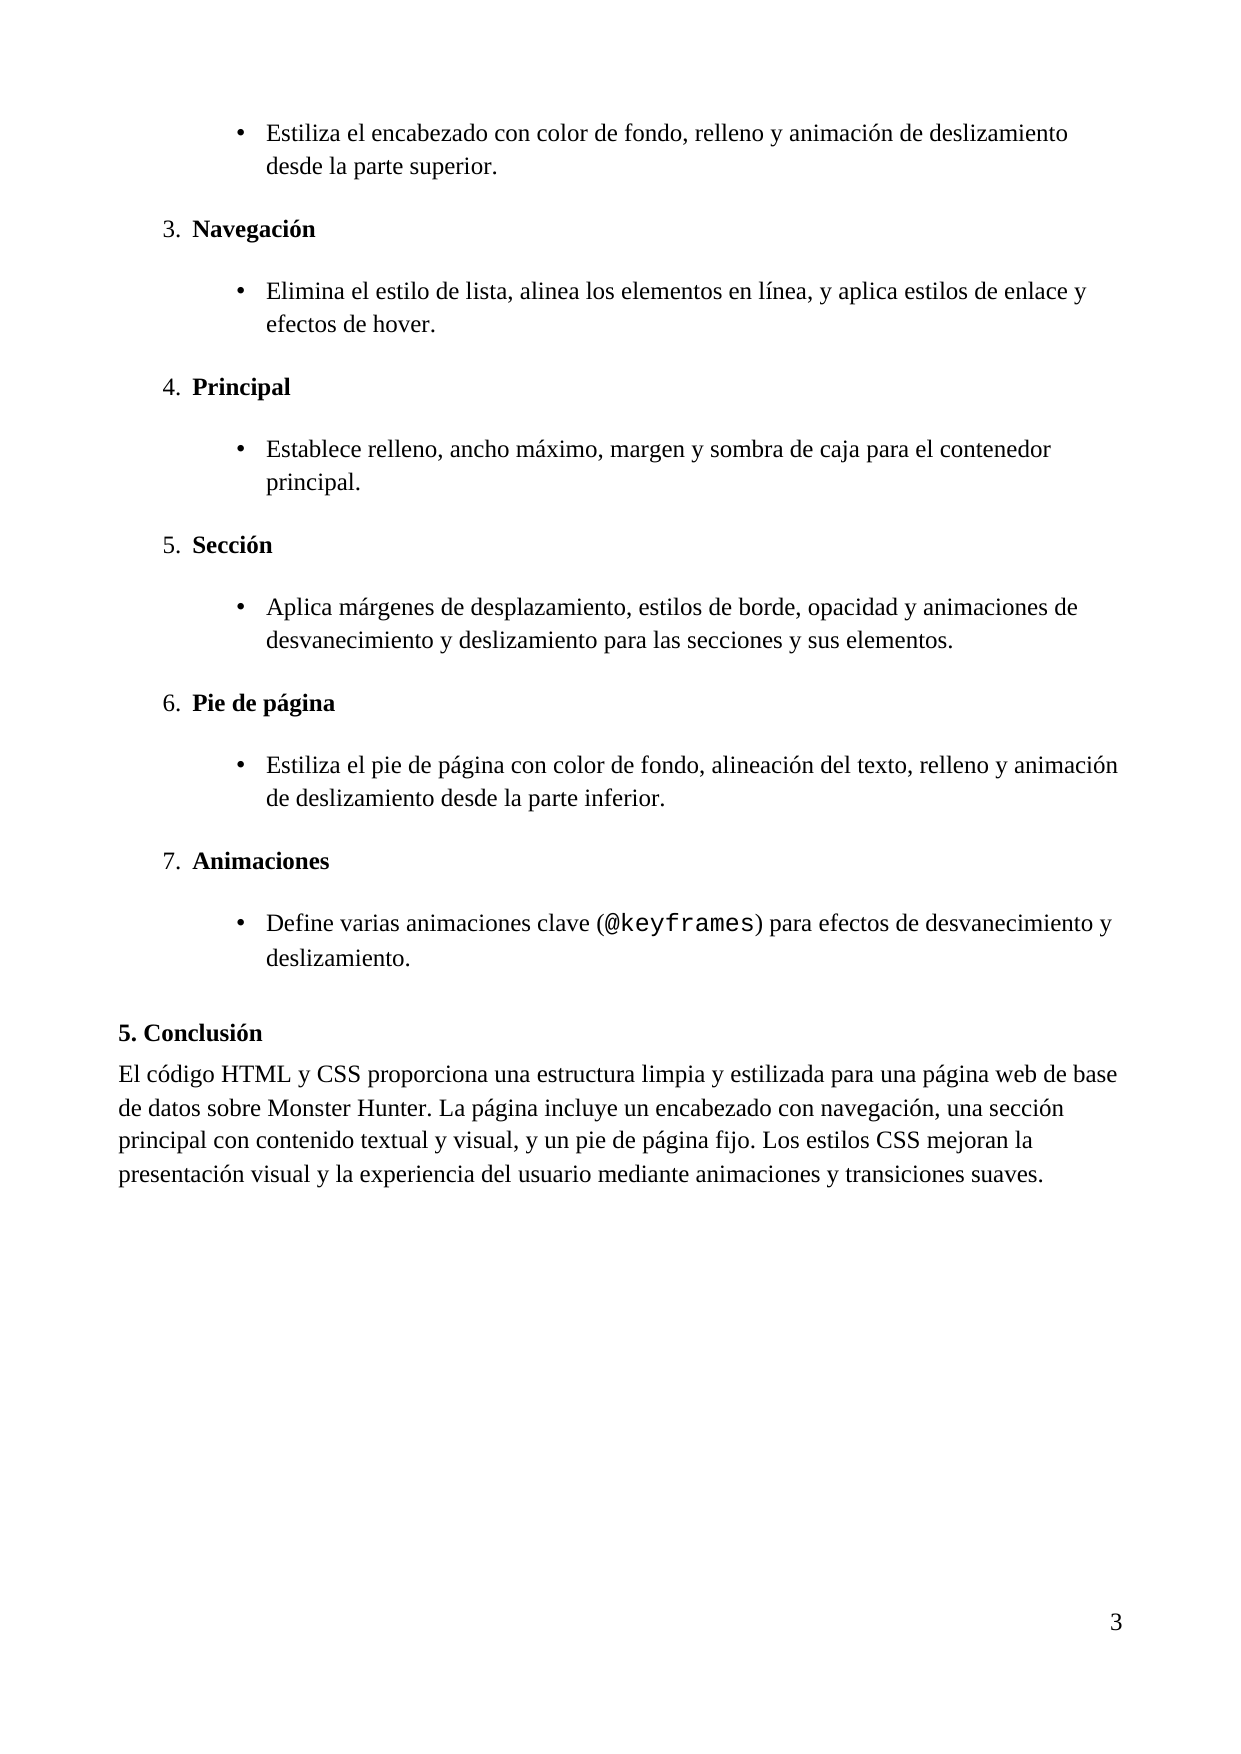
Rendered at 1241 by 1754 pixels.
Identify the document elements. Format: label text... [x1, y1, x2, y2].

list Animaciones [162, 846, 1122, 874]
list Define varias animaciones clave (@keyframes) para efectos de desvanecimiento y deslizamiento. [236, 908, 1122, 972]
list Navegación [162, 214, 1122, 242]
text El código HTML y CSS proporciona una estructura limpia y estilizada para una página web de base de datos sobre Monster Hunter. La página incluye un encabezado con navegación, una sección principal con contenido textual y visual, y un pie de página fijo. Los estilos CSS mejoran la presentación visual y la experiencia del usuario mediante animaciones y transiciones suaves. [118, 1059, 1122, 1187]
list Pie de página [162, 688, 1122, 716]
list Aplica márgenes de desplazamiento, estilos de borde, opacidad y animaciones de desvanecimiento y deslizamiento para las secciones y sus elementos. [236, 592, 1122, 654]
list Sección [162, 530, 1122, 558]
list Principal [162, 372, 1122, 400]
list Estiliza el encabezado con color de fondo, relleno y animación de deslizamiento desde la parte superior. [236, 118, 1122, 180]
list Estiliza el pie de página con color de fondo, alineación del texto, relleno y animación de deslizamiento desde la parte inferior. [236, 750, 1122, 812]
list Elimina el estilo de lista, alinea los elementos en línea, y aplica estilos de enlace y efectos de hover. [236, 276, 1122, 338]
list Establece relleno, ancho máximo, margen y sombra de caja para el contenedor principal. [236, 434, 1122, 496]
subtitle 5. Conclusión [118, 1018, 1122, 1047]
